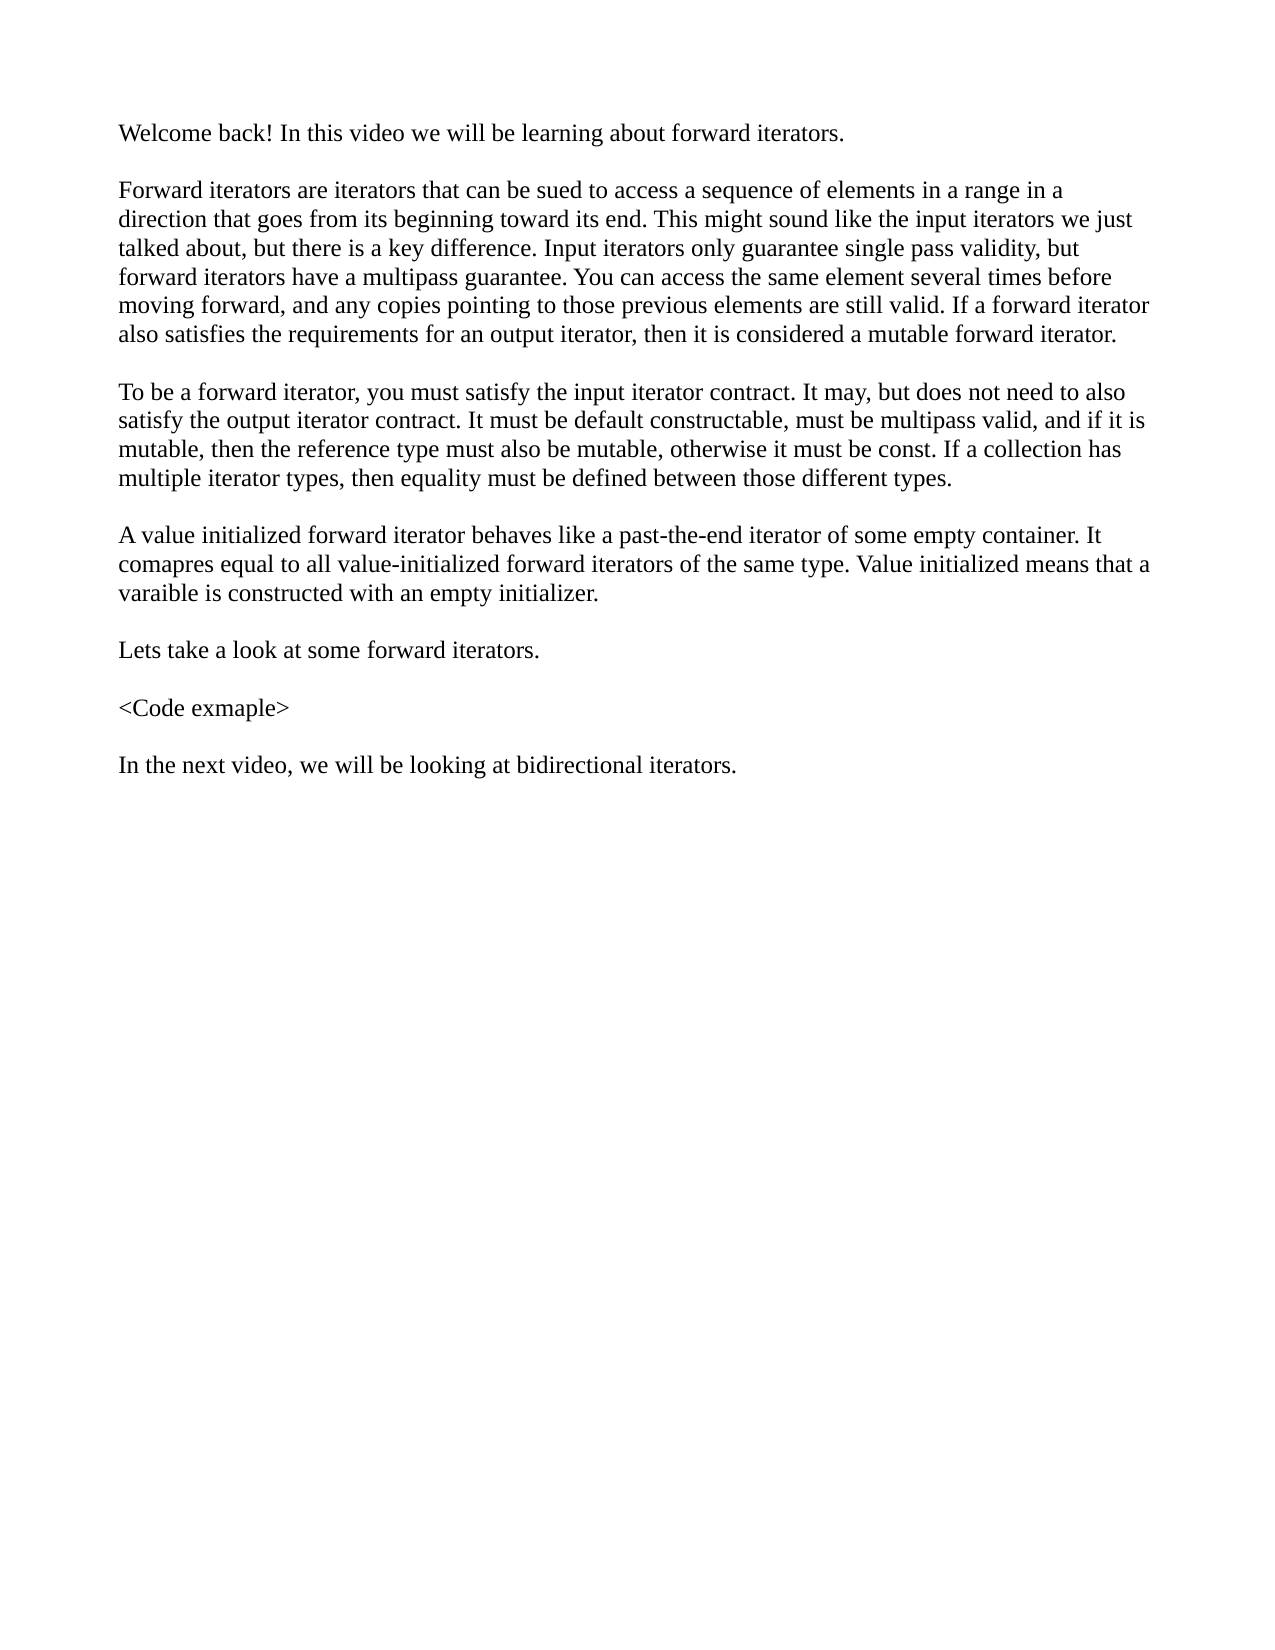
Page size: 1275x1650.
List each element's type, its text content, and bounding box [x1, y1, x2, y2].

text Lets take a look at some forward iterators. [118, 636, 1157, 664]
text <Code exmaple> [118, 693, 1157, 722]
text Forward iterators are iterators that can be sued to access a sequence of elements in a range in a direction that goes from its beginning toward its end. This might sound like the input iterators we just talked about, but there is a key difference. Input iterators only guarantee single pass validity, but forward iterators have a multipass guarantee. You can access the same element several times before moving forward, and any copies pointing to those previous elements are still valid. If a forward iterator also satisfies the requirements for an output iterator, then it is considered a mutable forward iterator. [118, 176, 1157, 348]
text In the next video, we will be looking at bidirectional iterators. [118, 751, 1157, 779]
text Welcome back! In this video we will be learning about forward iterators. [118, 118, 1157, 147]
text A value initialized forward iterator behaves like a past-the-end iterator of some empty container. It comapres equal to all value-initialized forward iterators of the same type. Value initialized means that a varaible is constructed with an empty initializer. [118, 521, 1157, 607]
text To be a forward iterator, you must satisfy the input iterator contract. It may, but does not need to also satisfy the output iterator contract. It must be default constructable, must be multipass valid, and if it is mutable, then the reference type must also be mutable, otherwise it must be const. If a collection has multiple iterator types, then equality must be defined between those different types. [118, 377, 1157, 492]
